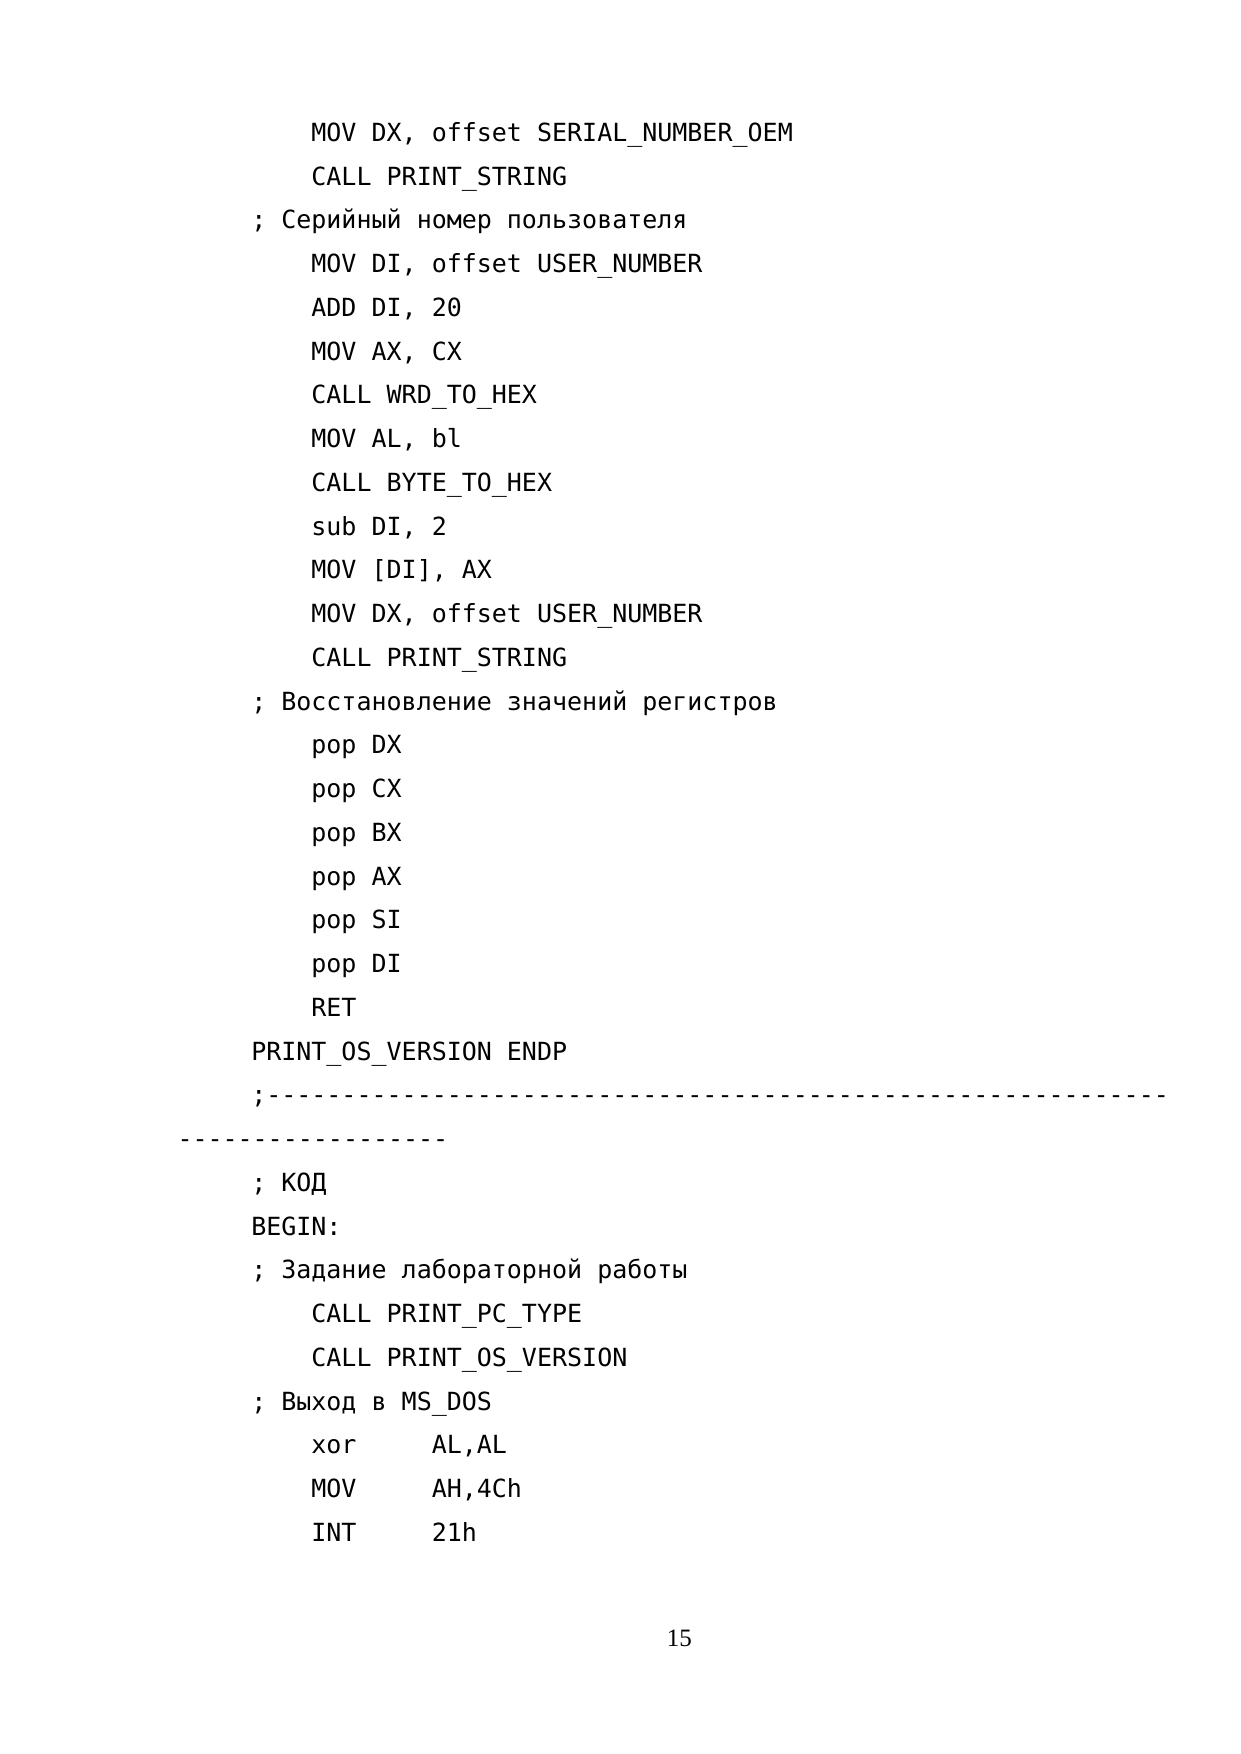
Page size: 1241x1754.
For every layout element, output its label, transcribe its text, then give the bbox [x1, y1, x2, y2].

text CALL WRD_TO_HEX [177, 381, 1181, 410]
text ; КОД [177, 1168, 1181, 1197]
text MOV AL, bl [177, 424, 1181, 453]
text BEGIN: [177, 1212, 1181, 1241]
text CALL PRINT_STRING [177, 162, 1181, 191]
text pop DI [177, 949, 1181, 978]
text pop DX [177, 731, 1181, 760]
text ; Серийный номер пользователя [177, 206, 1181, 235]
text ;------------------------------------------------------------------------------ [177, 1081, 1181, 1153]
text CALL BYTE_TO_HEX [177, 468, 1181, 497]
text MOV DX, offset USER_NUMBER [177, 599, 1181, 628]
text xor AL,AL [177, 1431, 1181, 1460]
text ADD DI, 20 [177, 293, 1181, 322]
text MOV [DI], AX [177, 556, 1181, 585]
text pop CX [177, 774, 1181, 803]
text MOV DI, offset USER_NUMBER [177, 249, 1181, 278]
text CALL PRINT_PC_TYPE [177, 1299, 1181, 1328]
text RET [177, 993, 1181, 1022]
text pop BX [177, 818, 1181, 847]
text ; Задание лабораторной работы [177, 1256, 1181, 1285]
text MOV AX, CX [177, 337, 1181, 366]
text ; Восстановление значений регистров [177, 687, 1181, 716]
text INT 21h [177, 1518, 1181, 1547]
text pop AX [177, 862, 1181, 891]
text CALL PRINT_OS_VERSION [177, 1343, 1181, 1372]
text PRINT_OS_VERSION ENDP [177, 1037, 1181, 1066]
text MOV AH,4Ch [177, 1474, 1181, 1503]
text MOV DX, offset SERIAL_NUMBER_OEM [177, 118, 1181, 147]
text ; Выход в MS_DOS [177, 1387, 1181, 1416]
text CALL PRINT_STRING [177, 643, 1181, 672]
text pop SI [177, 906, 1181, 935]
text sub DI, 2 [177, 512, 1181, 541]
